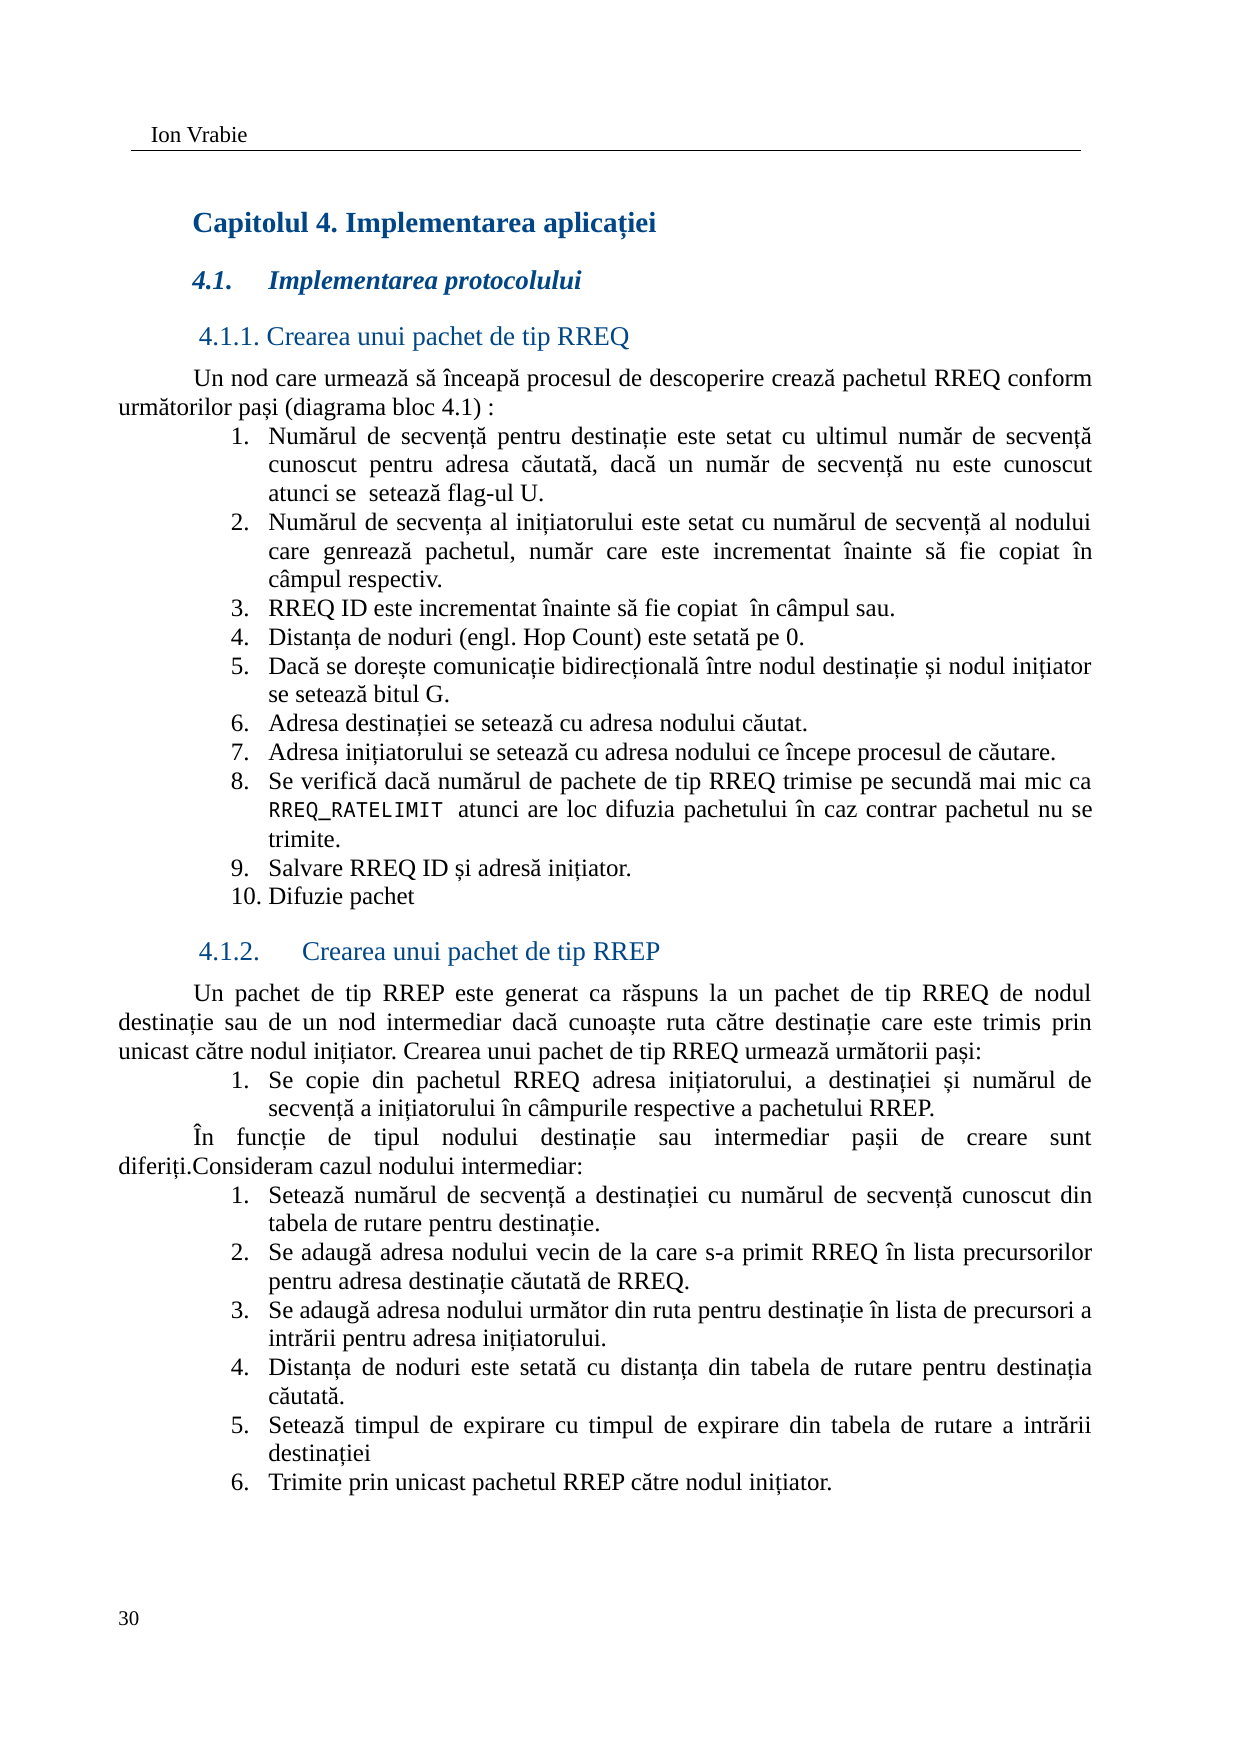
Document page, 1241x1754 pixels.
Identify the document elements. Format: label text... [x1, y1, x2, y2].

list Se verifică dacă numărul de pachete de tip RREQ trimise pe secundă mai mic ca RREQ_RATELIMIT atunci are loc difuzia pachetului în caz contrar pachetul nu se trimite. [231, 766, 1093, 853]
list Distanța de noduri este setată cu distanța din tabela de rutare pentru destinația căutată. [231, 1352, 1093, 1410]
list Se adaugă adresa nodului vecin de la care s-a primit RREQ în lista precursorilor pentru adresa destinație căutată de RREQ. [231, 1237, 1093, 1295]
list RREQ ID este incrementat înainte să fie copiat în câmpul sau. [231, 593, 1093, 622]
list Dacă se dorește comunicație bidirecțională între nodul destinație și nodul inițiator se setează bitul G. [231, 651, 1093, 708]
list Setează numărul de secvență a destinației cu numărul de secvență cunoscut din tabela de rutare pentru destinație. [231, 1180, 1093, 1237]
text Un pachet de tip RREP este generat ca răspuns la un pachet de tip RREQ de nodul destinație sau de un nod intermediar dacă cunoaște ruta către destinație care este trimis prin unicast către nodul inițiator. Crearea unui pachet de tip RREQ urmează următorii pași: [118, 978, 1093, 1065]
list Distanța de noduri (engl. Hop Count) este setată pe 0. [231, 622, 1093, 651]
list Se copie din pachetul RREQ adresa inițiatorului, a destinației și numărul de secvență a inițiatorului în câmpurile respective a pachetului RREP. [231, 1065, 1093, 1122]
list Setează timpul de expirare cu timpul de expirare din tabela de rutare a intrării destinației [231, 1410, 1093, 1467]
list Adresa destinației se setează cu adresa nodului căutat. [231, 708, 1093, 737]
list Salvare RREQ ID și adresă inițiator. [231, 853, 1093, 881]
list Numărul de secvență pentru destinație este setat cu ultimul număr de secvență cunoscut pentru adresa căutată, dacă un număr de secvență nu este cunoscut atunci se setează flag-ul U. [231, 421, 1093, 507]
subtitle Crearea unui pachet de tip RREP [192, 935, 1093, 966]
subtitle Implementarea protocolului [192, 264, 1093, 295]
text În funcție de tipul nodului destinație sau intermediar pașii de creare sunt diferiți.Consideram cazul nodului intermediar: [118, 1122, 1093, 1180]
list Numărul de secvența al inițiatorului este setat cu numărul de secvență al nodului care genrează pachetul, număr care este incrementat înainte să fie copiat în câmpul respectiv. [231, 507, 1093, 593]
list Se adaugă adresa nodului următor din ruta pentru destinație în lista de precursori a intrării pentru adresa inițiatorului. [231, 1295, 1093, 1352]
subtitle Crearea unui pachet de tip RREQ [192, 320, 1093, 351]
list Trimite prin unicast pachetul RREP către nodul inițiator. [231, 1467, 1093, 1496]
list Difuzie pachet [231, 881, 1093, 910]
text Un nod care urmează să înceapă procesul de descoperire crează pachetul RREQ conform următorilor pași (diagrama bloc 4.1) : [118, 363, 1093, 421]
list Adresa inițiatorului se setează cu adresa nodului ce începe procesul de căutare. [231, 737, 1093, 766]
subtitle Implementarea aplicației [192, 205, 1093, 239]
